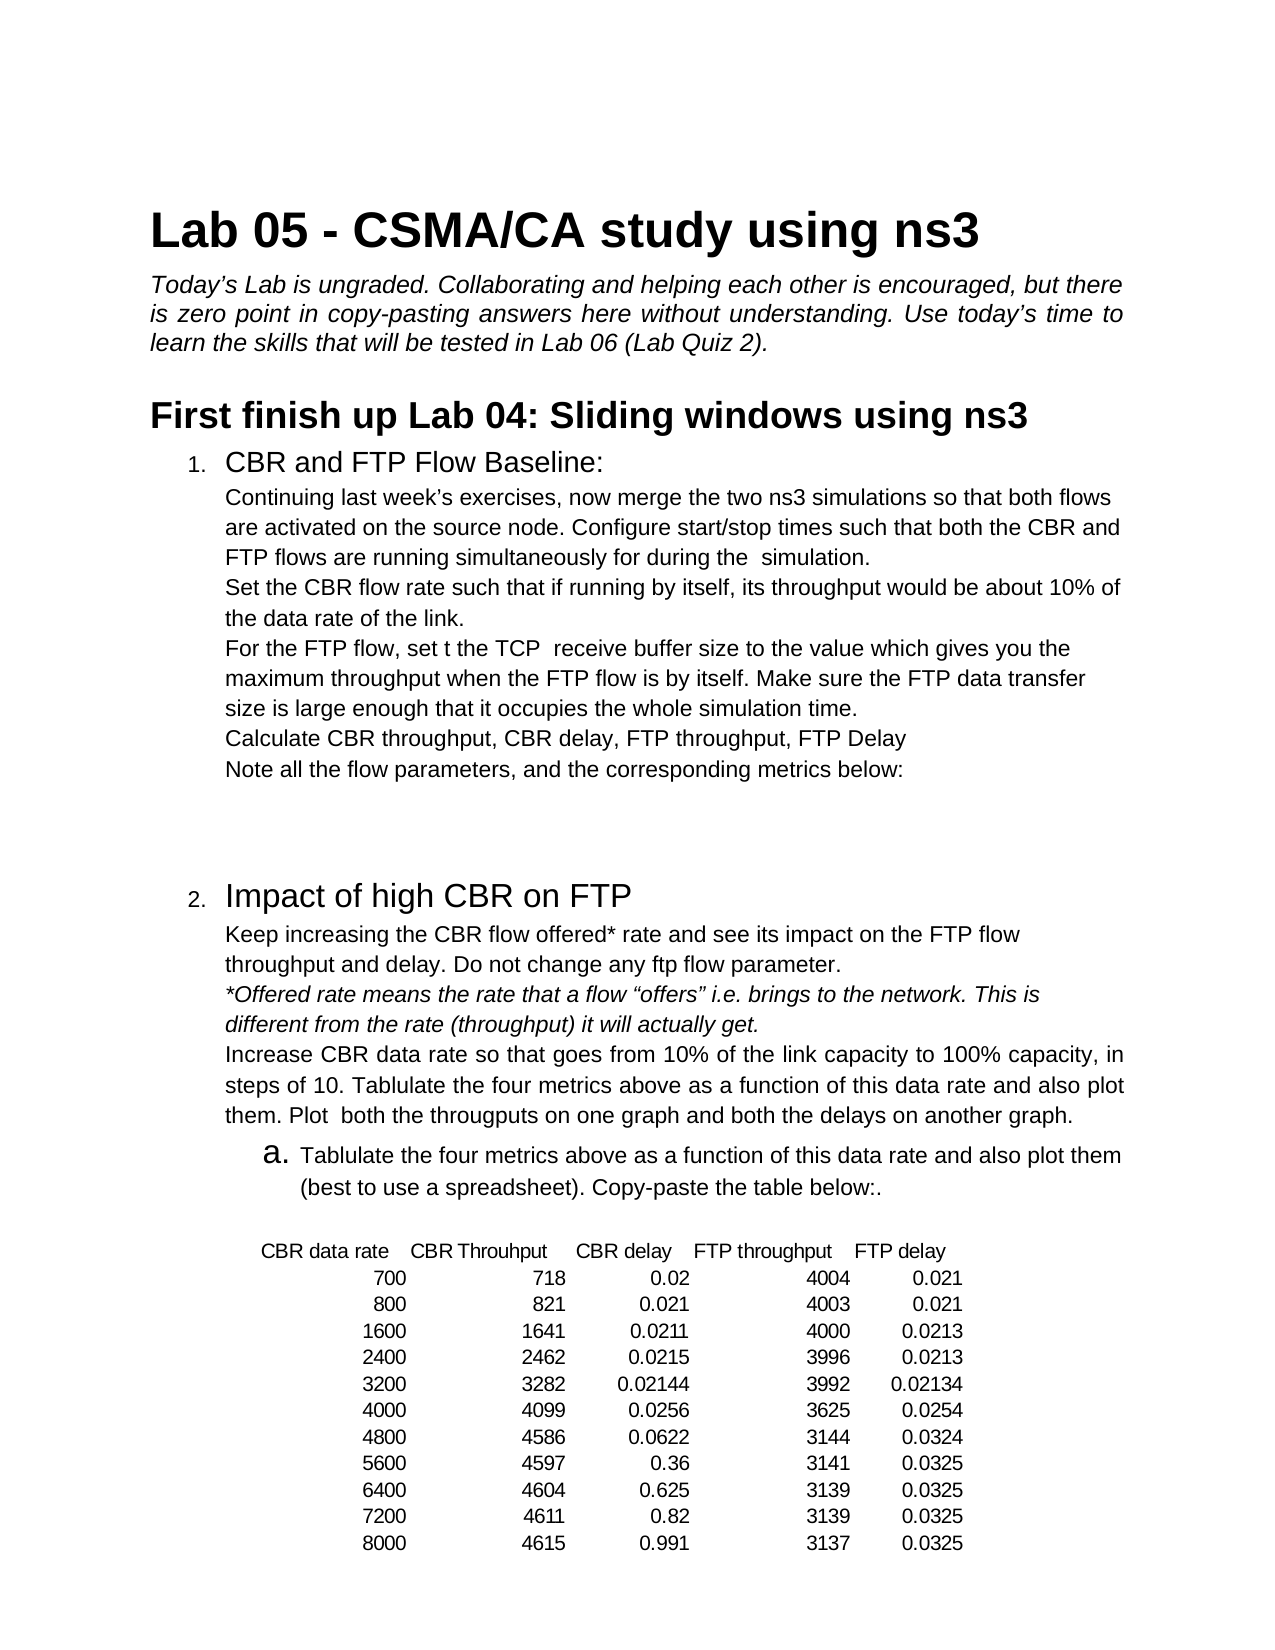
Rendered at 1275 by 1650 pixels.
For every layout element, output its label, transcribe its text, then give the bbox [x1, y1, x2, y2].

list CBR and FTP Flow Baseline: [187, 445, 1125, 479]
subtitle Lab 05 - CSMA/CA study using ns3 [150, 200, 1125, 257]
text Calculate CBR throughput, CBR delay, FTP throughput, FTP Delay [150, 725, 1125, 752]
text Note all the flow parameters, and the corresponding metrics below: [150, 756, 1125, 782]
subtitle First finish up Lab 04: Sliding windows using ns3 [150, 394, 1125, 437]
text Keep increasing the CBR flow offered* rate and see its impact on the FTP flow throughput and delay. Do not change any ftp flow parameter. [225, 921, 1125, 977]
text *Offered rate means the rate that a flow “offers” i.e. brings to the network. This is different from the rate (throughput) it will actually get. [225, 981, 1125, 1038]
text Continuing last week’s exercises, now merge the two ns3 simulations so that both flows are activated on the source node. Configure start/stop times such that both the CBR and FTP flows are running simultaneously for during the simulation. [225, 484, 1125, 571]
list Tablulate the four metrics above as a function of this data rate and also plot them (best to use a spreadsheet). Copy-paste the table below:. [262, 1132, 1125, 1201]
text Increase CBR data rate so that goes from 10% of the link capacity to 100% capacity, in steps of 10. Tablulate the four metrics above as a function of this data rate and also plot them. Plot both the througputs on one graph and both the delays on another graph. [225, 1041, 1125, 1128]
text Today’s Lab is ungraded. Collaborating and helping each other is encouraged, but there is zero point in copy-pasting answers here without understanding. Use today’s time to learn the skills that will be tested in Lab 06 (Lab Quiz 2). [150, 270, 1125, 356]
text Set the CBR flow rate such that if running by itself, its throughput would be about 10% of the data rate of the link. [225, 574, 1125, 631]
text For the FTP flow, set t the TCP receive buffer size to the value which gives you the maximum throughput when the FTP flow is by itself. Make sure the FTP data transfer size is large enough that it occupies the whole simulation time. [225, 635, 1125, 722]
list Impact of high CBR on FTP [187, 876, 1125, 915]
